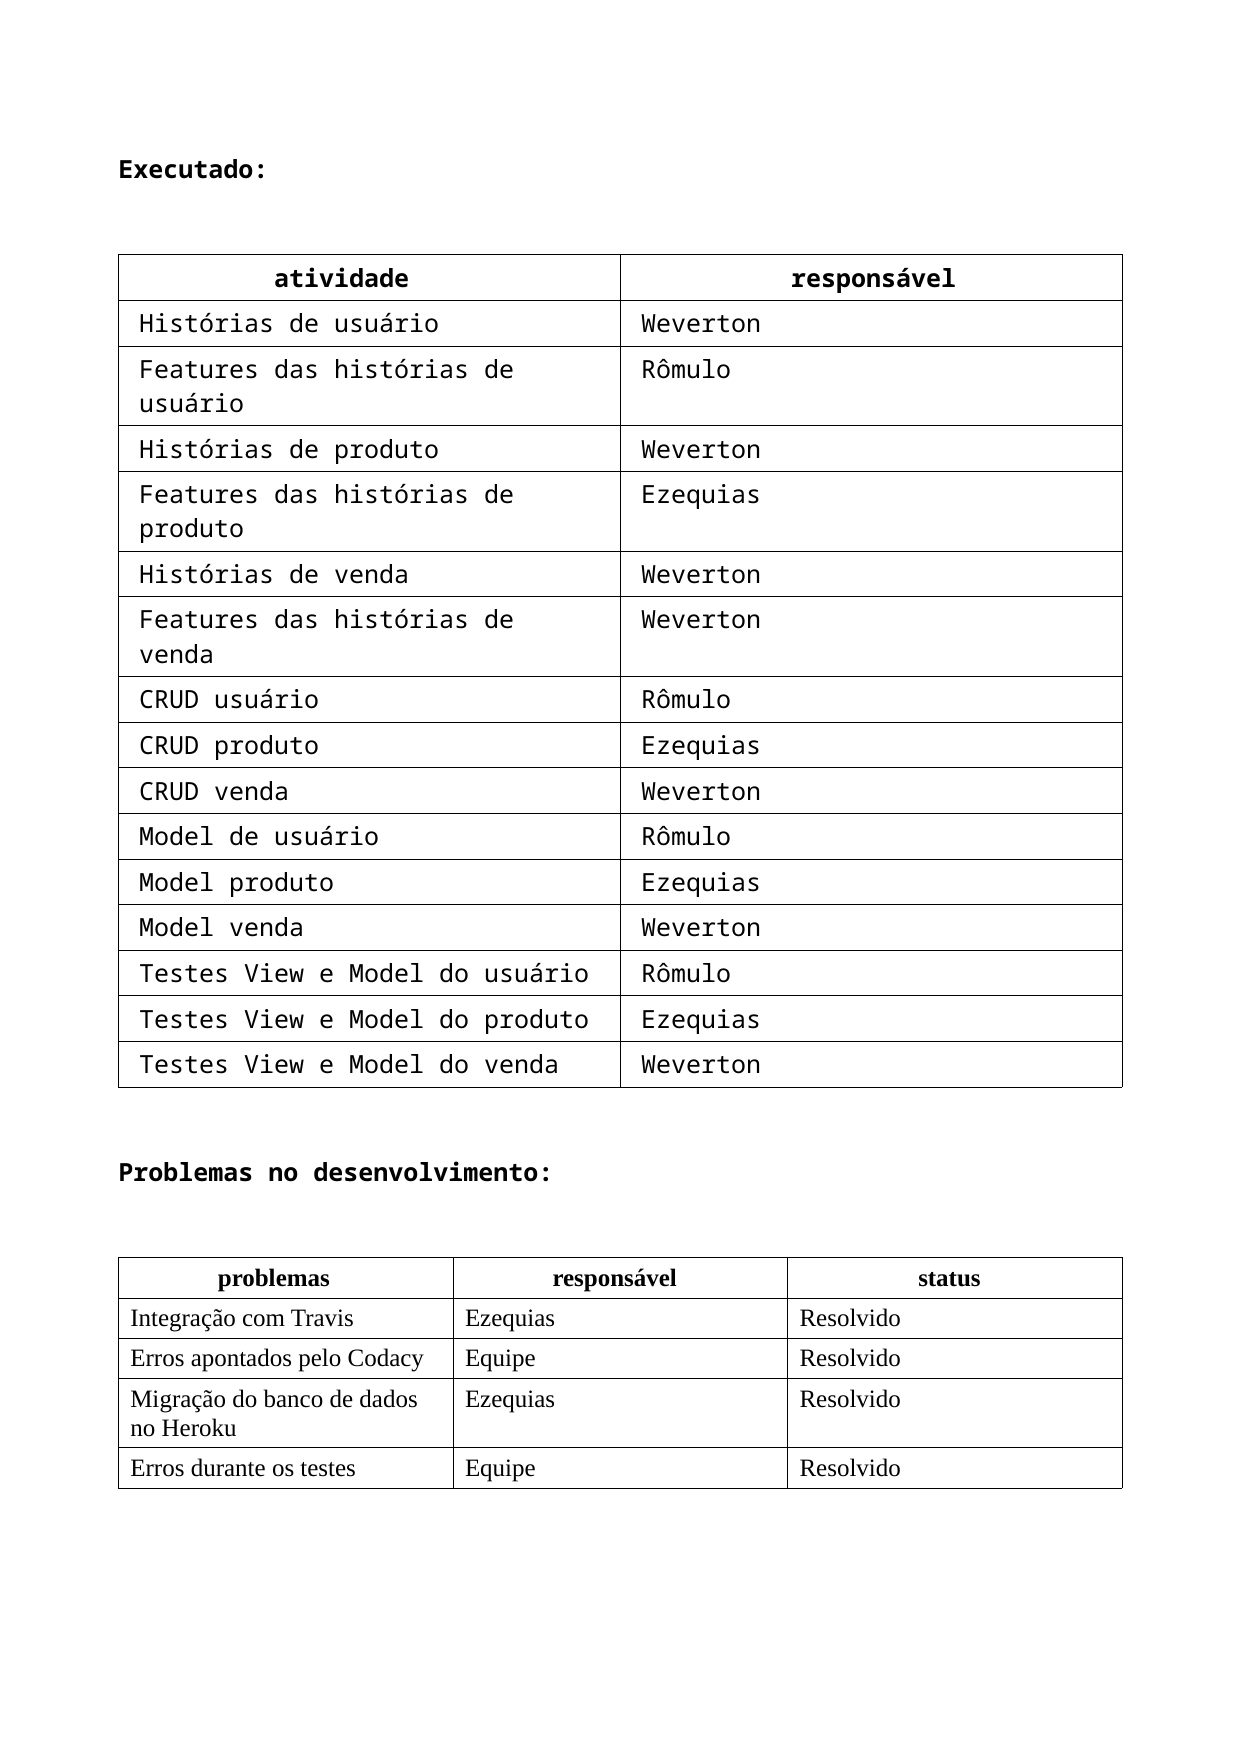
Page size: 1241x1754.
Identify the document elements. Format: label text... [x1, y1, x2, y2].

table_cell Rômulo [621, 951, 1122, 995]
table_cell Ezequias [621, 996, 1122, 1041]
table_cell Histórias de produto [119, 426, 620, 471]
table_cell CRUD venda [119, 768, 620, 813]
table_cell Histórias de venda [119, 552, 620, 596]
table_cell Ezequias [454, 1299, 787, 1338]
table_cell Ezequias [621, 860, 1122, 904]
table_header responsável [454, 1258, 787, 1297]
table_cell Weverton [621, 905, 1122, 950]
table_cell Migração do banco de dados no Heroku [119, 1379, 453, 1447]
table_cell Equipe [454, 1339, 787, 1378]
table_cell Weverton [621, 597, 1122, 676]
table_cell Rômulo [621, 814, 1122, 858]
table_cell Resolvido [788, 1339, 1122, 1378]
table_header status [788, 1258, 1122, 1297]
table_cell Testes View e Model do venda [119, 1042, 620, 1087]
table_cell Rômulo [621, 677, 1122, 722]
table_cell Testes View e Model do usuário [119, 951, 620, 995]
table_cell Weverton [621, 768, 1122, 813]
table_header atividade [119, 255, 620, 300]
table_cell Testes View e Model do produto [119, 996, 620, 1041]
table_cell Ezequias [621, 472, 1122, 551]
table_cell Erros apontados pelo Codacy [119, 1339, 453, 1378]
table_cell Erros durante os testes [119, 1448, 453, 1487]
table_cell CRUD produto [119, 723, 620, 767]
table_cell Features das histórias de usuário [119, 347, 620, 425]
text Executado: [118, 152, 1122, 186]
table_cell Model de usuário [119, 814, 620, 858]
table_header Weverton [621, 301, 1122, 346]
table_cell Integração com Travis [119, 1299, 453, 1338]
table_cell Rômulo [621, 347, 1122, 425]
table_cell Resolvido [788, 1379, 1122, 1447]
table_cell Ezequias [454, 1379, 787, 1447]
table_cell Features das histórias de produto [119, 472, 620, 551]
table_cell Ezequias [621, 723, 1122, 767]
table_cell CRUD usuário [119, 677, 620, 722]
table_cell Model venda [119, 905, 620, 950]
table_cell Equipe [454, 1448, 787, 1487]
table_header problemas [119, 1258, 453, 1297]
table_header Histórias de usuário [119, 301, 620, 346]
table_cell Resolvido [788, 1448, 1122, 1487]
table_cell Weverton [621, 1042, 1122, 1087]
table_cell Weverton [621, 552, 1122, 596]
table_cell Weverton [621, 426, 1122, 471]
text Problemas no desenvolvimento: [118, 1155, 1122, 1189]
table_cell Features das histórias de venda [119, 597, 620, 676]
table_header responsável [621, 255, 1122, 300]
table_cell Model produto [119, 860, 620, 904]
table_cell Resolvido [788, 1299, 1122, 1338]
